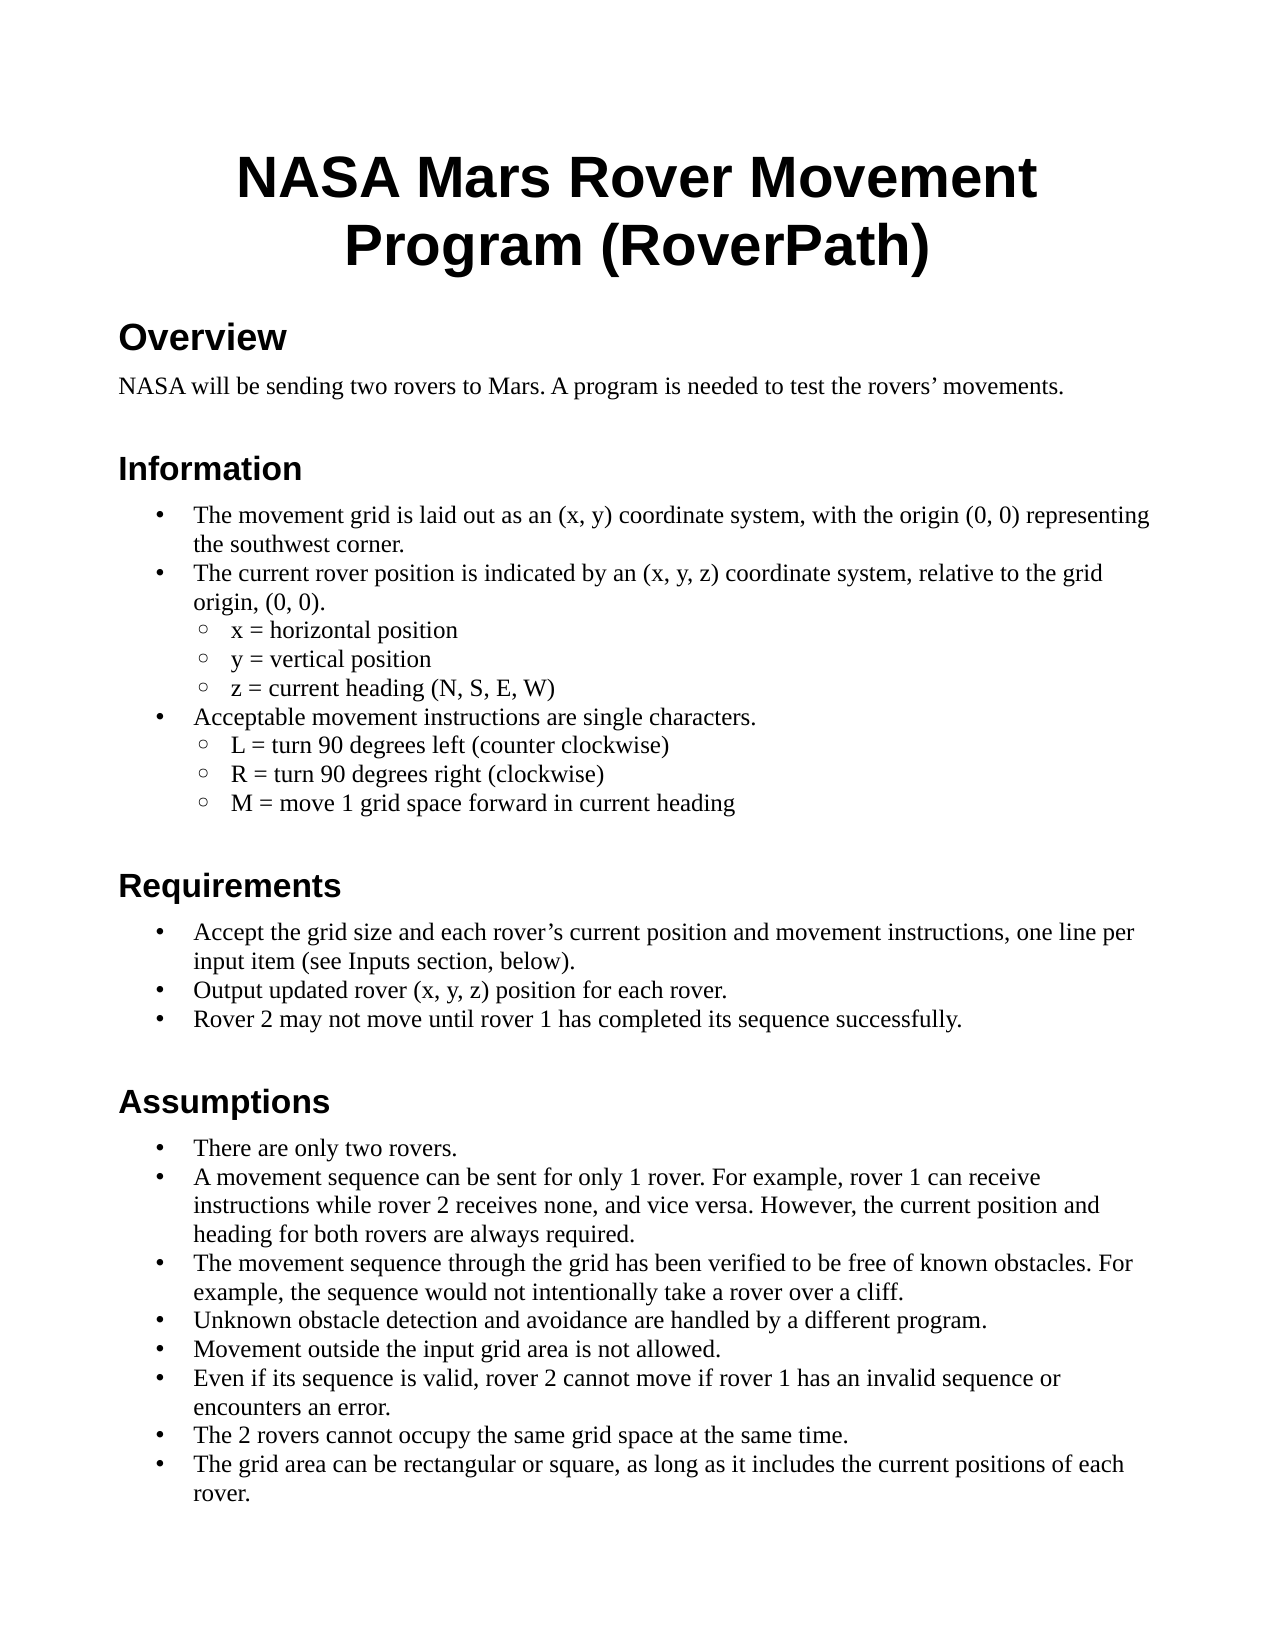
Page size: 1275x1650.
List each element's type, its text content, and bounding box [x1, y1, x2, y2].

list Rover 2 may not move until rover 1 has completed its sequence successfully. [156, 1004, 1157, 1032]
list Even if its sequence is valid, rover 2 cannot move if rover 1 has an invalid sequence or encounters an error. [156, 1363, 1157, 1421]
text NASA will be sending two rovers to Mars. A program is needed to test the rovers’ movements. [118, 371, 1157, 400]
subtitle Overview [118, 315, 1157, 358]
list Output updated rover (x, y, z) position for each rover. [156, 975, 1157, 1004]
list z = current heading (N, S, E, W) [193, 673, 1157, 702]
list Movement outside the input grid area is not allowed. [156, 1334, 1157, 1363]
list There are only two rovers. [156, 1133, 1157, 1162]
list Accept the grid size and each rover’s current position and movement instructions, one line per input item (see Inputs section, below). [156, 917, 1157, 975]
subtitle Information [118, 449, 1157, 488]
list M = move 1 grid space forward in current heading [193, 788, 1157, 817]
subtitle Requirements [118, 866, 1157, 905]
list L = turn 90 degrees left (counter clockwise) [193, 730, 1157, 759]
subtitle Assumptions [118, 1082, 1157, 1121]
list The current rover position is indicated by an (x, y, z) coordinate system, relative to the grid origin, (0, 0). [156, 558, 1157, 615]
list R = turn 90 degrees right (clockwise) [193, 759, 1157, 788]
list The 2 rovers cannot occupy the same grid space at the same time. [156, 1421, 1157, 1449]
list y = vertical position [193, 644, 1157, 673]
title NASA Mars Rover Movement Program (RoverPath) [118, 143, 1157, 277]
list Unknown obstacle detection and avoidance are handled by a different program. [156, 1306, 1157, 1334]
list x = horizontal position [193, 615, 1157, 644]
list The grid area can be rectangular or square, as long as it includes the current positions of each rover. [156, 1449, 1157, 1507]
list A movement sequence can be sent for only 1 rover. For example, rover 1 can receive instructions while rover 2 receives none, and vice versa. However, the current position and heading for both rovers are always required. [156, 1162, 1157, 1248]
list The movement sequence through the grid has been verified to be free of known obstacles. For example, the sequence would not intentionally take a rover over a cliff. [156, 1248, 1157, 1306]
list Acceptable movement instructions are single characters. [156, 702, 1157, 730]
list The movement grid is laid out as an (x, y) coordinate system, with the origin (0, 0) representing the southwest corner. [156, 500, 1157, 558]
